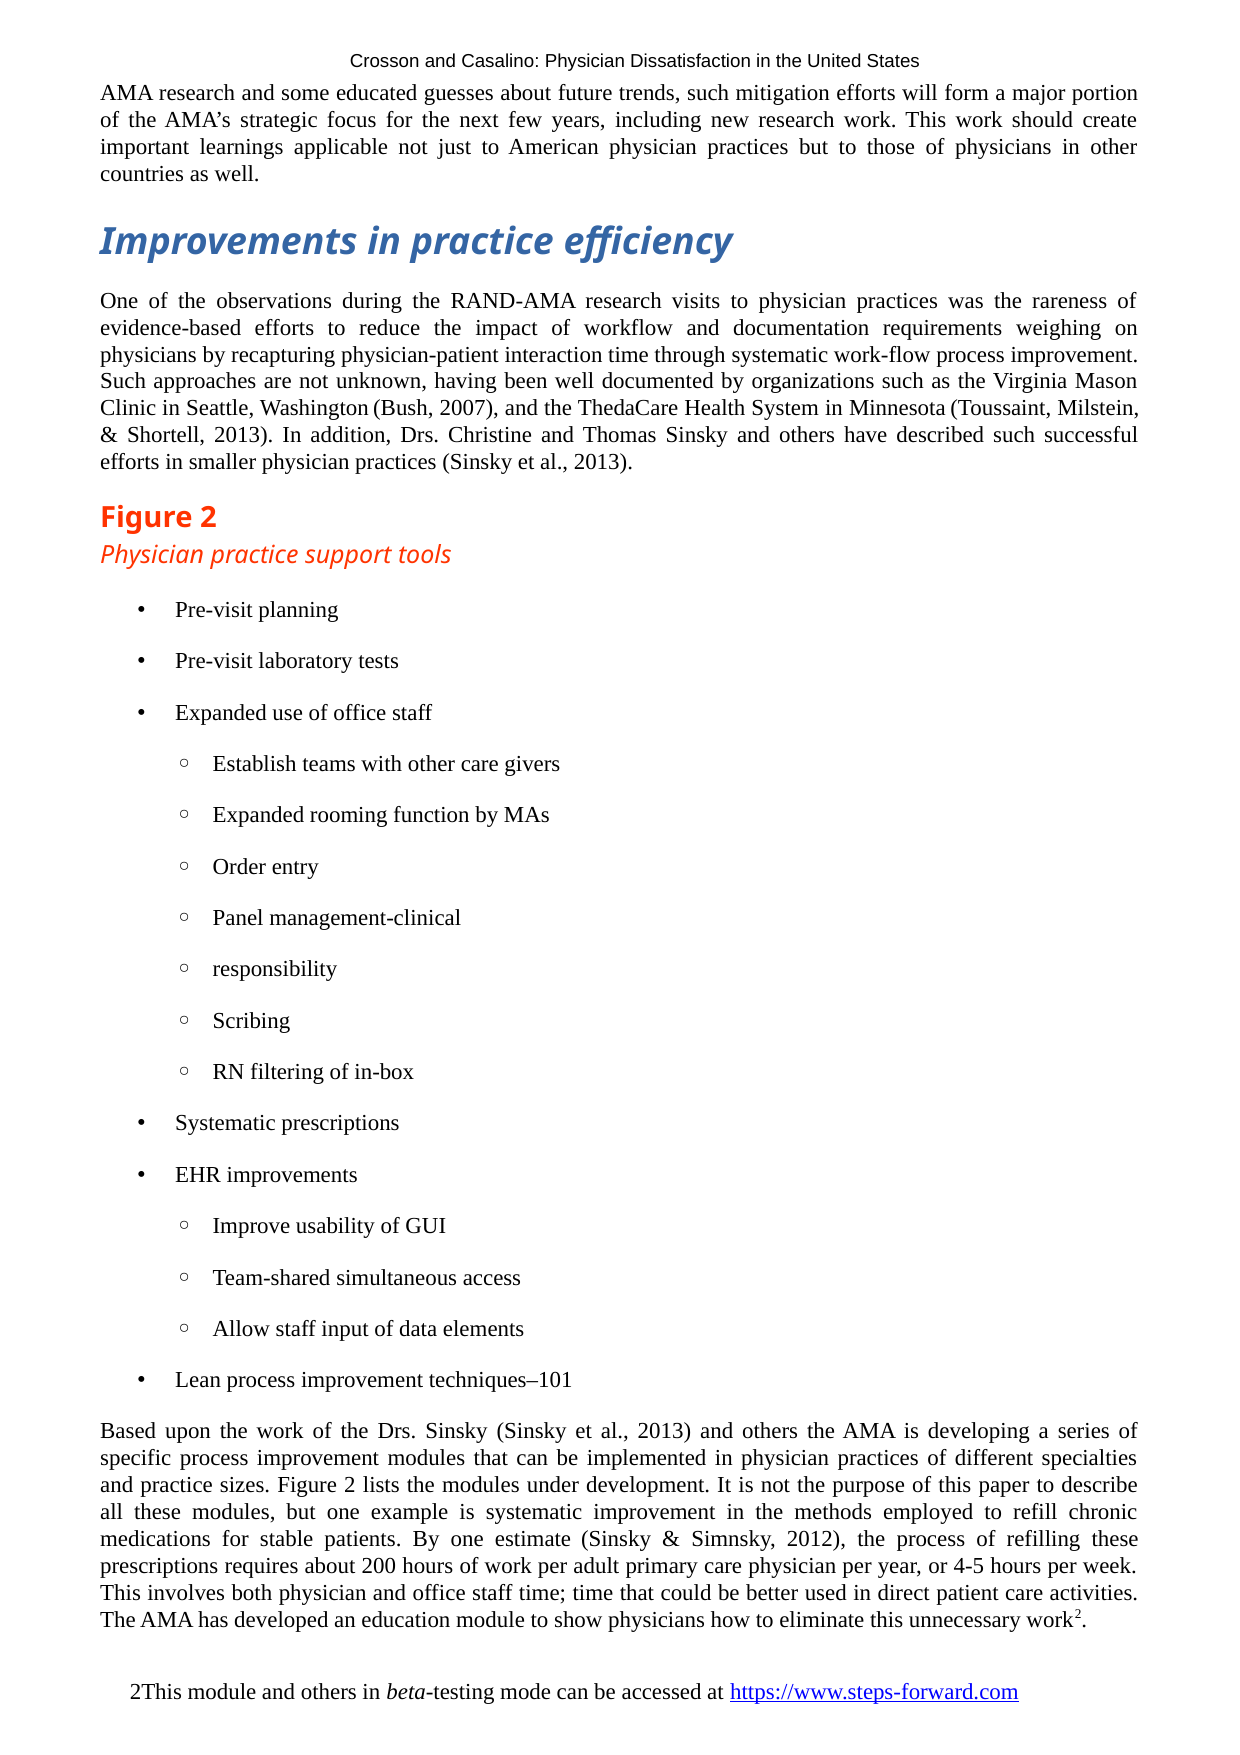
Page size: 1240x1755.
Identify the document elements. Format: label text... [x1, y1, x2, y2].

text Figure 2 [100, 504, 1139, 533]
list RN filtering of in-box [175, 1058, 1139, 1084]
text One of the observations during the RAND-AMA research visits to physician practices was the rareness of evidence-based efforts to reduce the impact of workflow and documentation requirements weighing on physicians by recapturing physician-patient interaction time through systematic work-flow process improvement. Such approaches are not unknown, having been well documented by organizations such as the Virginia Mason Clinic in Seattle, Washington (Bush, 2007), and the ThedaCare Health System in Minnesota (Toussaint, Milstein, & Shortell, 2013). In addition, Drs. Christine and Thomas Sinsky and others have described such successful efforts in smaller physician practices (Sinsky et al., 2013). [100, 287, 1139, 474]
text AMA research and some educated guesses about future trends, such mitigation efforts will form a major portion of the AMA’s strategic focus for the next few years, including new research work. This work should create important learnings applicable not just to American physician practices but to those of physicians in other countries as well. [100, 79, 1139, 186]
list Scribing [175, 1007, 1139, 1033]
text Based upon the work of the Drs. Sinsky (Sinsky et al., 2013) and others the AMA is developing a series of specific process improvement modules that can be implemented in physician practices of different specialties and practice sizes. Figure 2 lists the modules under development. It is not the purpose of this paper to describe all these modules, but one example is systematic improvement in the methods employed to refill chronic medications for stable patients. By one estimate (Sinsky & Simnsky, 2012), the process of refilling these prescriptions requires about 200 hours of work per adult primary care physician per year, or 4-5 hours per week. This involves both physician and office staff time; time that could be better used in direct patient care activities. The AMA has developed an education module to show physicians how to eliminate this unnecessary work. [100, 1418, 1139, 1632]
list responsibility [175, 955, 1139, 982]
list Expanded use of office staff [137, 699, 1139, 725]
list Lean process improvement techniques–101 [137, 1366, 1139, 1393]
subtitle Improvements in practice efficiency [100, 224, 1139, 262]
list Panel management-clinical [175, 904, 1139, 930]
list Systematic prescriptions [137, 1109, 1139, 1136]
list Establish teams with other care givers [175, 750, 1139, 776]
list Team-shared simultaneous access [175, 1263, 1139, 1290]
text This module and others in beta-testing mode can be accessed at https://www.steps-forward.com [100, 1678, 1139, 1704]
list Pre-visit planning [137, 596, 1139, 622]
text Physician practice support tools [100, 533, 1139, 571]
list Pre-visit laboratory tests [137, 647, 1139, 674]
list Improve usability of GUI [175, 1212, 1139, 1238]
list Allow staff input of data elements [175, 1315, 1139, 1341]
list Order entry [175, 853, 1139, 879]
list EHR improvements [137, 1161, 1139, 1187]
list Expanded rooming function by MAs [175, 801, 1139, 828]
